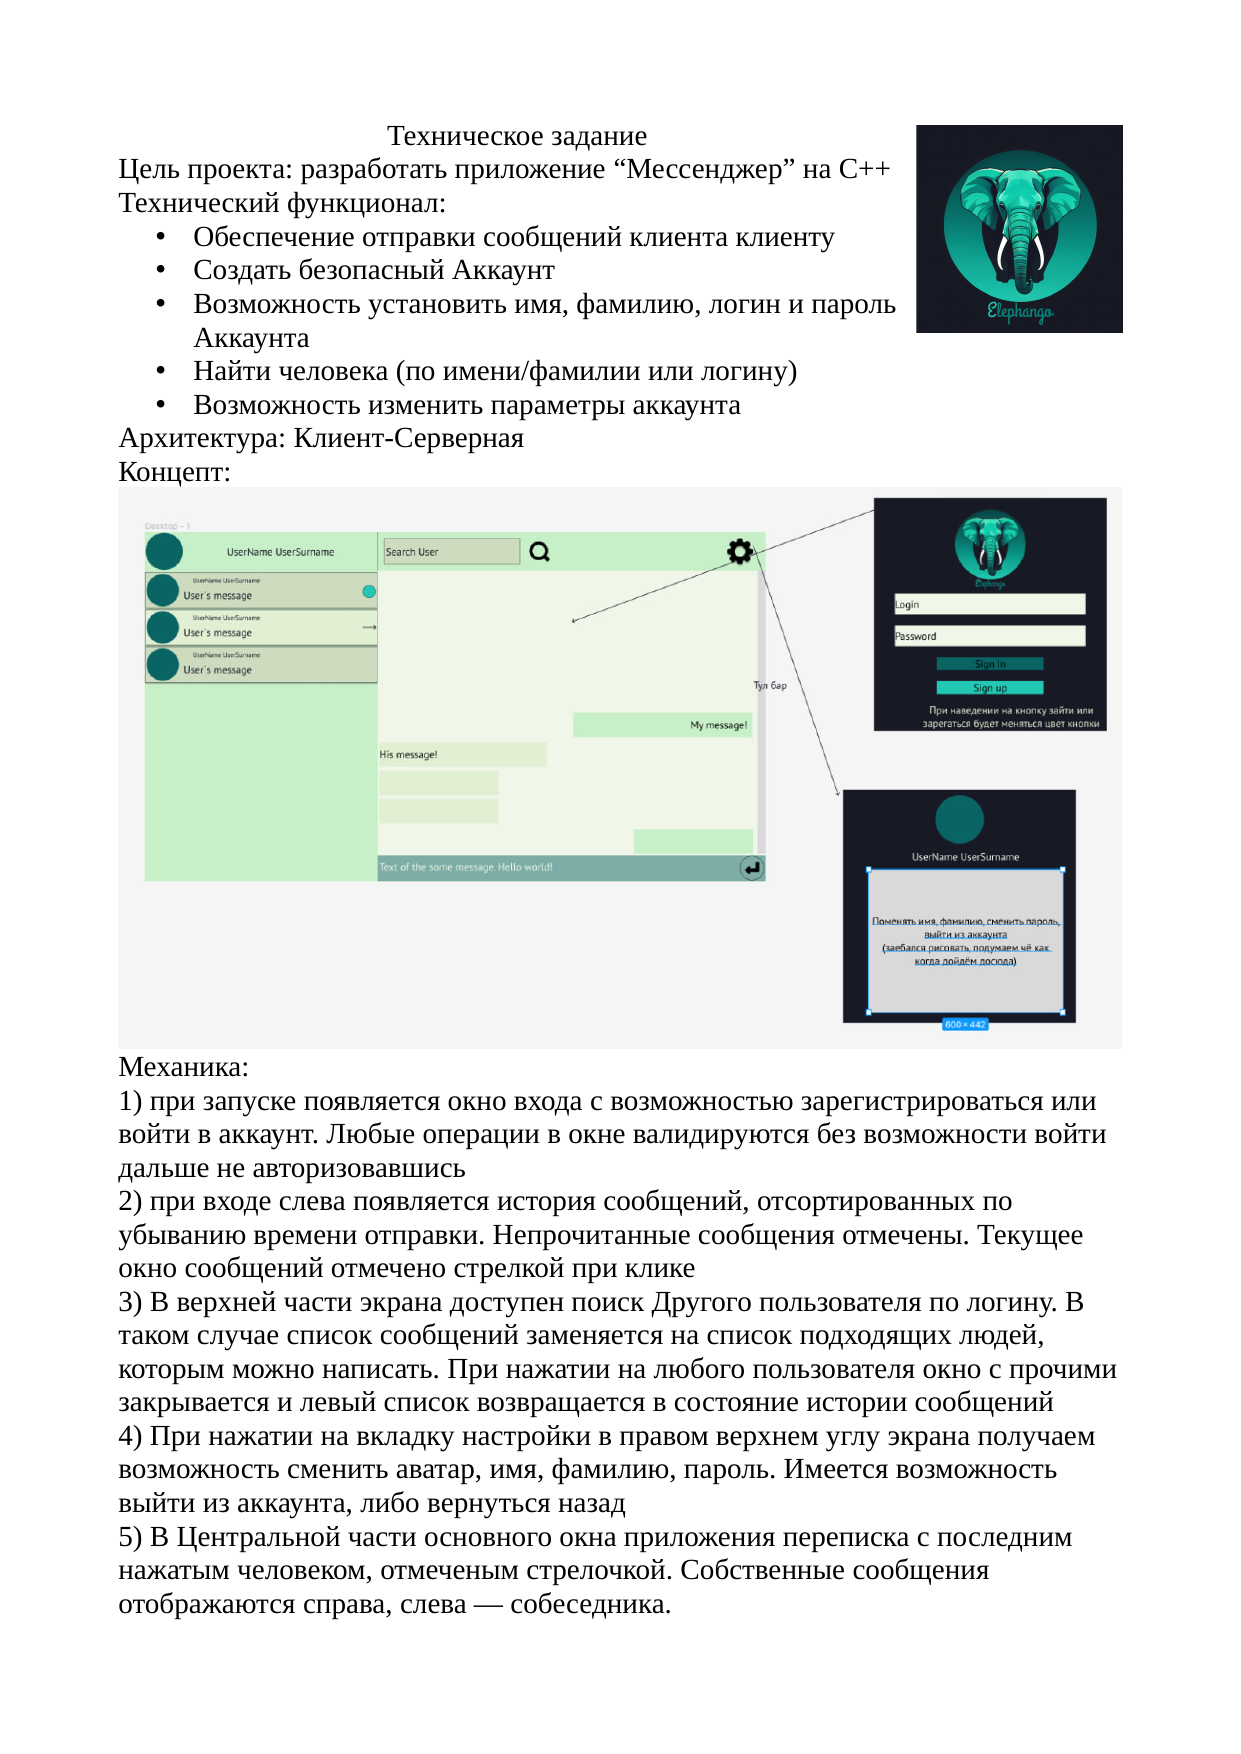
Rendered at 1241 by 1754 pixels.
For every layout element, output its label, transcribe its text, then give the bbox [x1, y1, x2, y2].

text Механика: [118, 1049, 1122, 1083]
text 3) В верхней части экрана доступен поиск Другого пользователя по логину. В таком случае список сообщений заменяется на список подходящих людей, которым можно написать. При нажатии на любого пользователя окно с прочими закрывается и левый список возвращается в состояние истории сообщений [118, 1284, 1122, 1418]
text Техническое задание [118, 118, 1122, 152]
text 2) при входе слева появляется история сообщений, отсортированных по убыванию времени отправки. Непрочитанные сообщения отмечены. Текущее окно сообщений отмечено стрелкой при клике [118, 1183, 1122, 1284]
text Концепт: [118, 454, 1122, 487]
text 4) При нажатии на вкладку настройки в правом верхнем углу экрана получаем возможность сменить аватар, имя, фамилию, пароль. Имеется возможность выйти из аккаунта, либо вернуться назад [118, 1418, 1122, 1519]
list Возможность установить имя, фамилию, логин и пароль Аккаунта [156, 286, 1122, 353]
text Цель проекта: разработать приложение “Мессенджер” на C++ [118, 152, 916, 185]
text Архитектура: Клиент-Серверная [118, 421, 1122, 454]
text 5) В Центральной части основного окна приложения переписка с последним нажатым человеком, отмеченым стрелочкой. Собственные сообщения отображаются справа, слева — собеседника. [118, 1519, 1122, 1619]
list Найти человека (по имени/фамилии или логину) [156, 353, 1122, 387]
list Обеспечение отправки сообщений клиента клиенту [156, 219, 916, 252]
text 1) при запуске появляется окно входа с возможностью зарегистрироваться или войти в аккаунт. Любые операции в окне валидируются без возможности войти дальше не авторизовавшись [118, 1083, 1122, 1183]
picture [916, 125, 1123, 333]
list Создать безопасный Аккаунт [156, 252, 916, 286]
list Возможность изменить параметры аккаунта [156, 387, 1122, 421]
text Технический функционал: [118, 185, 916, 219]
picture [118, 487, 1123, 1049]
